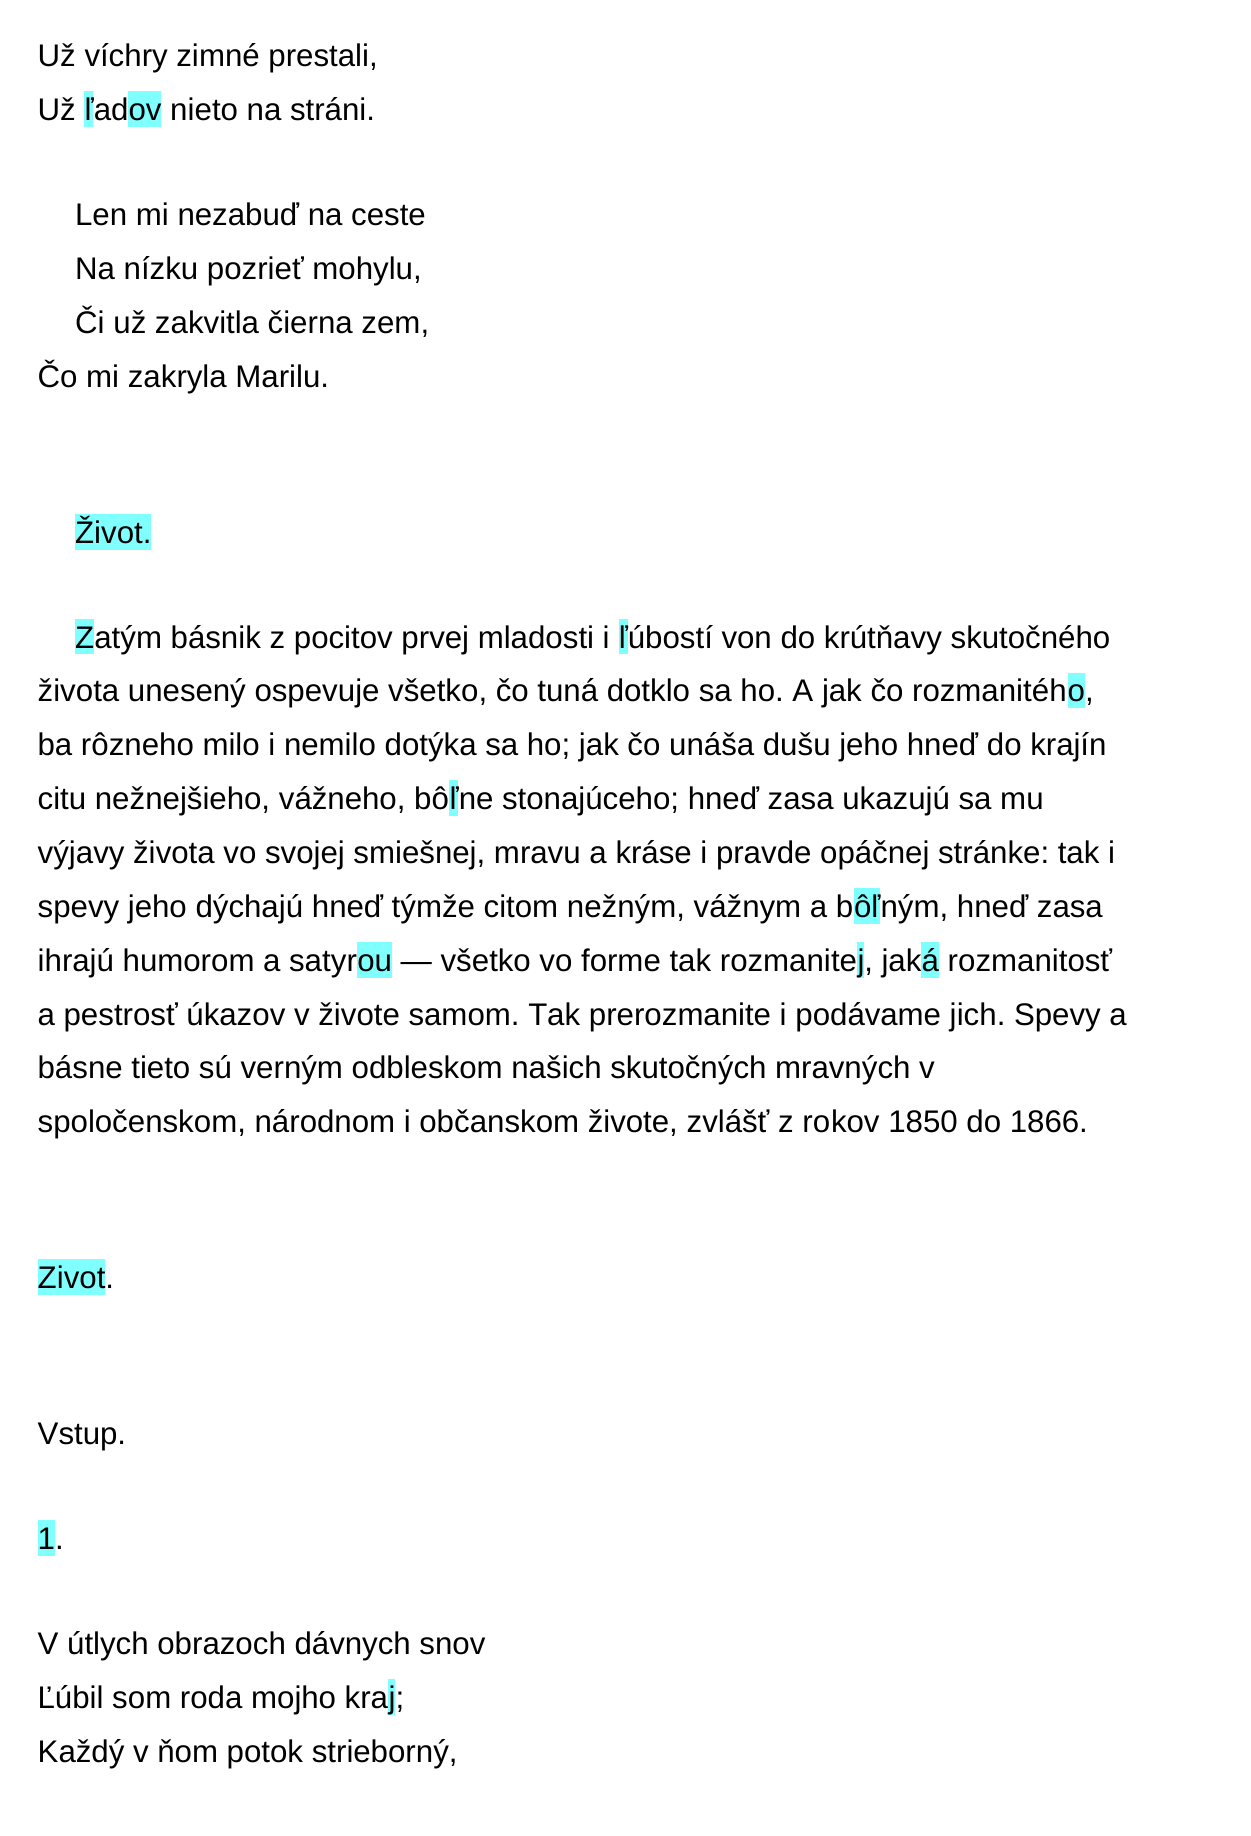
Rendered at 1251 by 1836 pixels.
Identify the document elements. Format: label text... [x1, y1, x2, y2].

text Už ľadov nieto na stráni. [37, 91, 1130, 127]
text Zatým básnik z pocitov prvej mladosti i ľúbostí von do krútňavy skutočného života unesený ospevuje všetko, čo tuná dotklo sa ho. A jak čo rozmanitého, ba rôzneho milo i nemilo dotýka sa ho; jak čo unáša dušu jeho hneď do krajín citu nežnejšieho, vážneho, bôľne stonajúceho; hneď zasa ukazujú sa mu výjavy života vo svojej smiešnej, mravu a kráse i pravde opáčnej stránke: tak i spevy jeho dýchajú hneď týmže citom nežným, vážnym a bôľným, hneď zasa ihrajú humorom a satyrou — všetko vo forme tak rozmanitej, jaká rozmanitosť a pestrosť úkazov v živote samom. Tak prerozmanite i podávame jich. Spevy a básne tieto sú verným odbleskom našich skutočných mravných v spoločenskom, národnom i občanskom živote, zvlášť z ro­kov 1850 do 1866. [37, 619, 1130, 1139]
text 1. [37, 1520, 1130, 1556]
text Len mi nezabuď na ceste [37, 196, 1130, 232]
text Na nízku pozrieť mohylu, [37, 250, 1130, 286]
text Každý v ňom potok strieborný, [37, 1733, 1130, 1769]
text Čo mi zakryla Marilu. [37, 358, 1130, 394]
text Vstup. [37, 1415, 1130, 1451]
text Už víchry zimné prestali, [37, 37, 1130, 73]
text Či už zakvitla čierna zem, [37, 304, 1130, 340]
text Ľúbil som roda mojho kraj; [37, 1679, 1130, 1715]
subtitle Zivot. [37, 1259, 1130, 1295]
text V útlych obrazoch dávnych snov [37, 1625, 1130, 1661]
text Život. [37, 514, 1130, 550]
